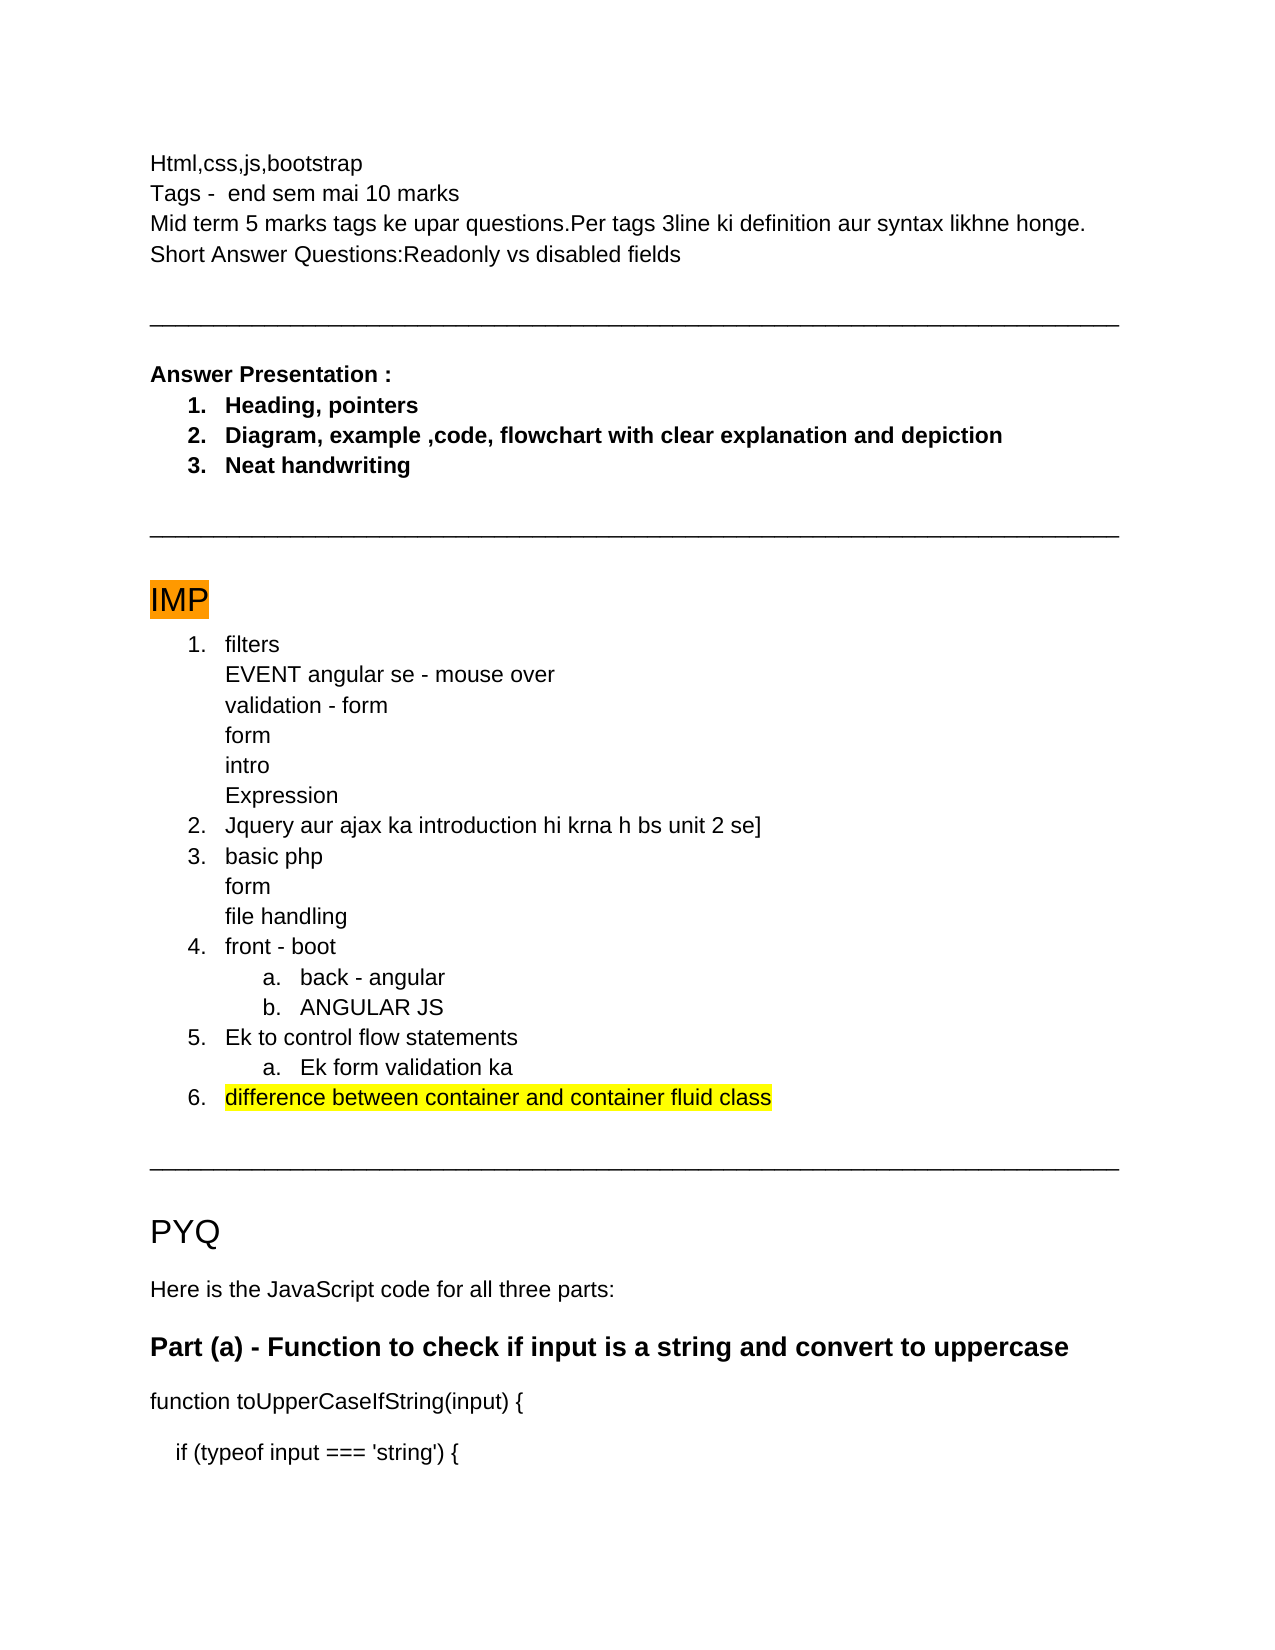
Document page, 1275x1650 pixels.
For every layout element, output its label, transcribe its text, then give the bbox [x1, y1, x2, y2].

list front - boot [187, 933, 1125, 959]
text Answer Presentation : [150, 361, 1125, 388]
text validation - form [225, 692, 1125, 718]
text file handling [225, 903, 1125, 929]
list Ek form validation ka [262, 1054, 1125, 1080]
text Tags - end sem mai 10 marks [150, 180, 1125, 207]
text Html,css,js,bootstrap [150, 150, 1125, 176]
text form [225, 873, 1125, 899]
list Jquery aur ajax ka introduction hi krna h bs unit 2 se] [187, 812, 1125, 839]
subtitle PYQ [150, 1212, 1125, 1251]
list Heading, pointers [187, 392, 1125, 418]
text ____________________________________________________________________________ [150, 512, 1125, 539]
text form [225, 722, 1125, 748]
text intro [225, 752, 1125, 778]
list Neat handwriting [187, 452, 1125, 478]
list ANGULAR JS [262, 994, 1125, 1020]
text Short Answer Questions:Readonly vs disabled fields [150, 241, 1125, 267]
subtitle IMP [150, 580, 1125, 619]
list filters [187, 631, 1125, 657]
list Ek to control flow statements [187, 1024, 1125, 1050]
text if (typeof input === 'string') { [150, 1439, 1125, 1465]
text Mid term 5 marks tags ke upar questions.Per tags 3line ki definition aur syntax likhne honge. [150, 210, 1125, 237]
text function toUpperCaseIfString(input) { [150, 1388, 1125, 1414]
list difference between container and container fluid class [187, 1084, 1125, 1111]
text Expression [225, 782, 1125, 808]
subtitle Part (a) - Function to check if input is a string and convert to uppercase [150, 1331, 1125, 1363]
text Here is the JavaScript code for all three parts: [150, 1276, 1125, 1302]
text ____________________________________________________________________________ [150, 1145, 1125, 1171]
text EVENT angular se - mouse over [225, 661, 1125, 688]
text ____________________________________________________________________________ [150, 301, 1125, 327]
list basic php [187, 843, 1125, 869]
list Diagram, example ,code, flowchart with clear explanation and depiction [187, 422, 1125, 448]
list back - angular [262, 963, 1125, 990]
